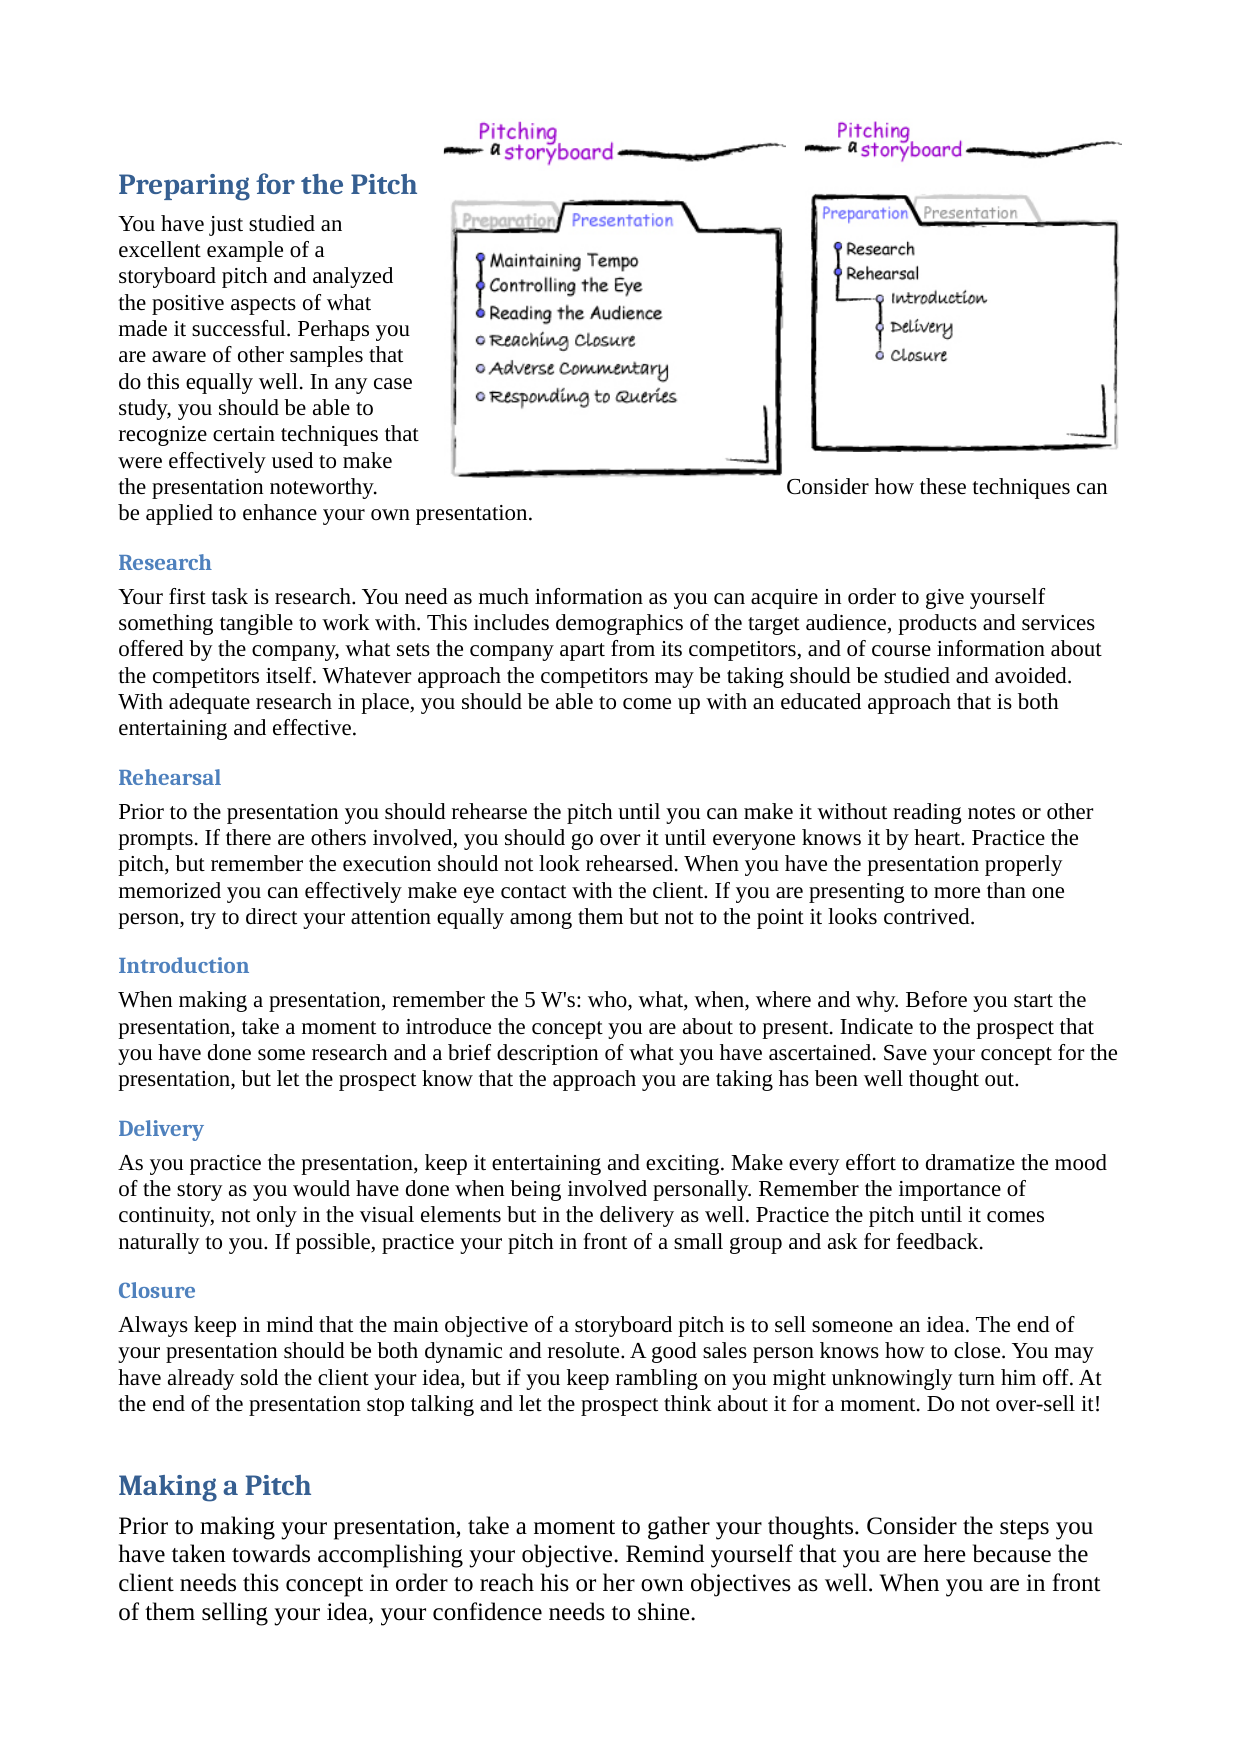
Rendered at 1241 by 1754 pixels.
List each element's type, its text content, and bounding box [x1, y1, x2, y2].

text When making a presentation, remember the 5 W's: who, what, when, where and why. Before you start the presentation, take a moment to introduce the concept you are about to present. Indicate to the prospect that you have done some research and a brief description of what you have ascertained. Save your concept for the presentation, but let the prospect know that the approach you are taking has been well thought out. [118, 986, 1122, 1092]
subtitle [786, 168, 804, 202]
subtitle Making a Pitch [118, 1469, 1122, 1503]
text You have just studied an excellent example of a storyboard pitch and analyzed the positive aspects of what made it successful. Perhaps you are aware of other samples that do this equally well. In any case study, you should be able to recognize certain techniques that were effectively used to make the presentation noteworthy. Consider how these techniques can be applied to enhance your own presentation. [118, 209, 1122, 526]
text Always keep in mind that the main objective of a storyboard pitch is to sell someone an idea. The end of your presentation should be both dynamic and resolute. A good sales person knows how to close. You may have already sold the client your idea, but if you keep rambling on you might unknowingly turn him off. At the end of the presentation stop talking and let the prospect think about it for a moment. Do not over-sell it! [118, 1311, 1122, 1416]
text Prior to making your presentation, take a moment to gather your thoughts. Consider the steps you have taken towards accomplishing your objective. Remind yourself that you are here because the client needs this concept in order to reach his or her own objectives as well. When you are in front of them selling your idea, your confidence needs to shine. [118, 1511, 1122, 1626]
text As you practice the presentation, keep it entertaining and exciting. Make every effort to dramatize the mood of the story as you would have done when being involved personally. Remember the importance of continuity, not only in the visual elements but in the delivery as well. Practice the pitch until it comes naturally to you. If possible, practice your pitch in front of a small group and ask for feedback. [118, 1149, 1122, 1254]
picture [804, 118, 1122, 452]
text Prior to the presentation you should rehearse the pitch until you can make it without reading notes or other prompts. If there are others involved, you should go over it until everyone knows it by heart. Practice the pitch, but remember the execution should not look rehearsed. When you have the presentation properly memorized you can effectively make eye contact with the client. If you are presenting to more than one person, try to direct your attention equally among them but not to the point it looks contrived. [118, 798, 1122, 929]
subtitle Research [118, 549, 1122, 576]
subtitle Introduction [118, 953, 1122, 979]
subtitle Preparing for the Pitch [118, 168, 443, 202]
subtitle Delivery [118, 1116, 1122, 1142]
text Your first task is research. You need as much information as you can acquire in order to give yourself something tangible to work with. This includes demographics of the target audience, products and services offered by the company, what sets the company apart from its competitors, and of course information about the competitors itself. Whatever approach the competitors may be taking should be studied and avoided. With adequate research in place, you should be able to come up with an educated approach that is both entertaining and effective. [118, 583, 1122, 741]
subtitle Rehearsal [118, 764, 1122, 791]
picture [443, 118, 786, 478]
subtitle Closure [118, 1278, 1122, 1304]
